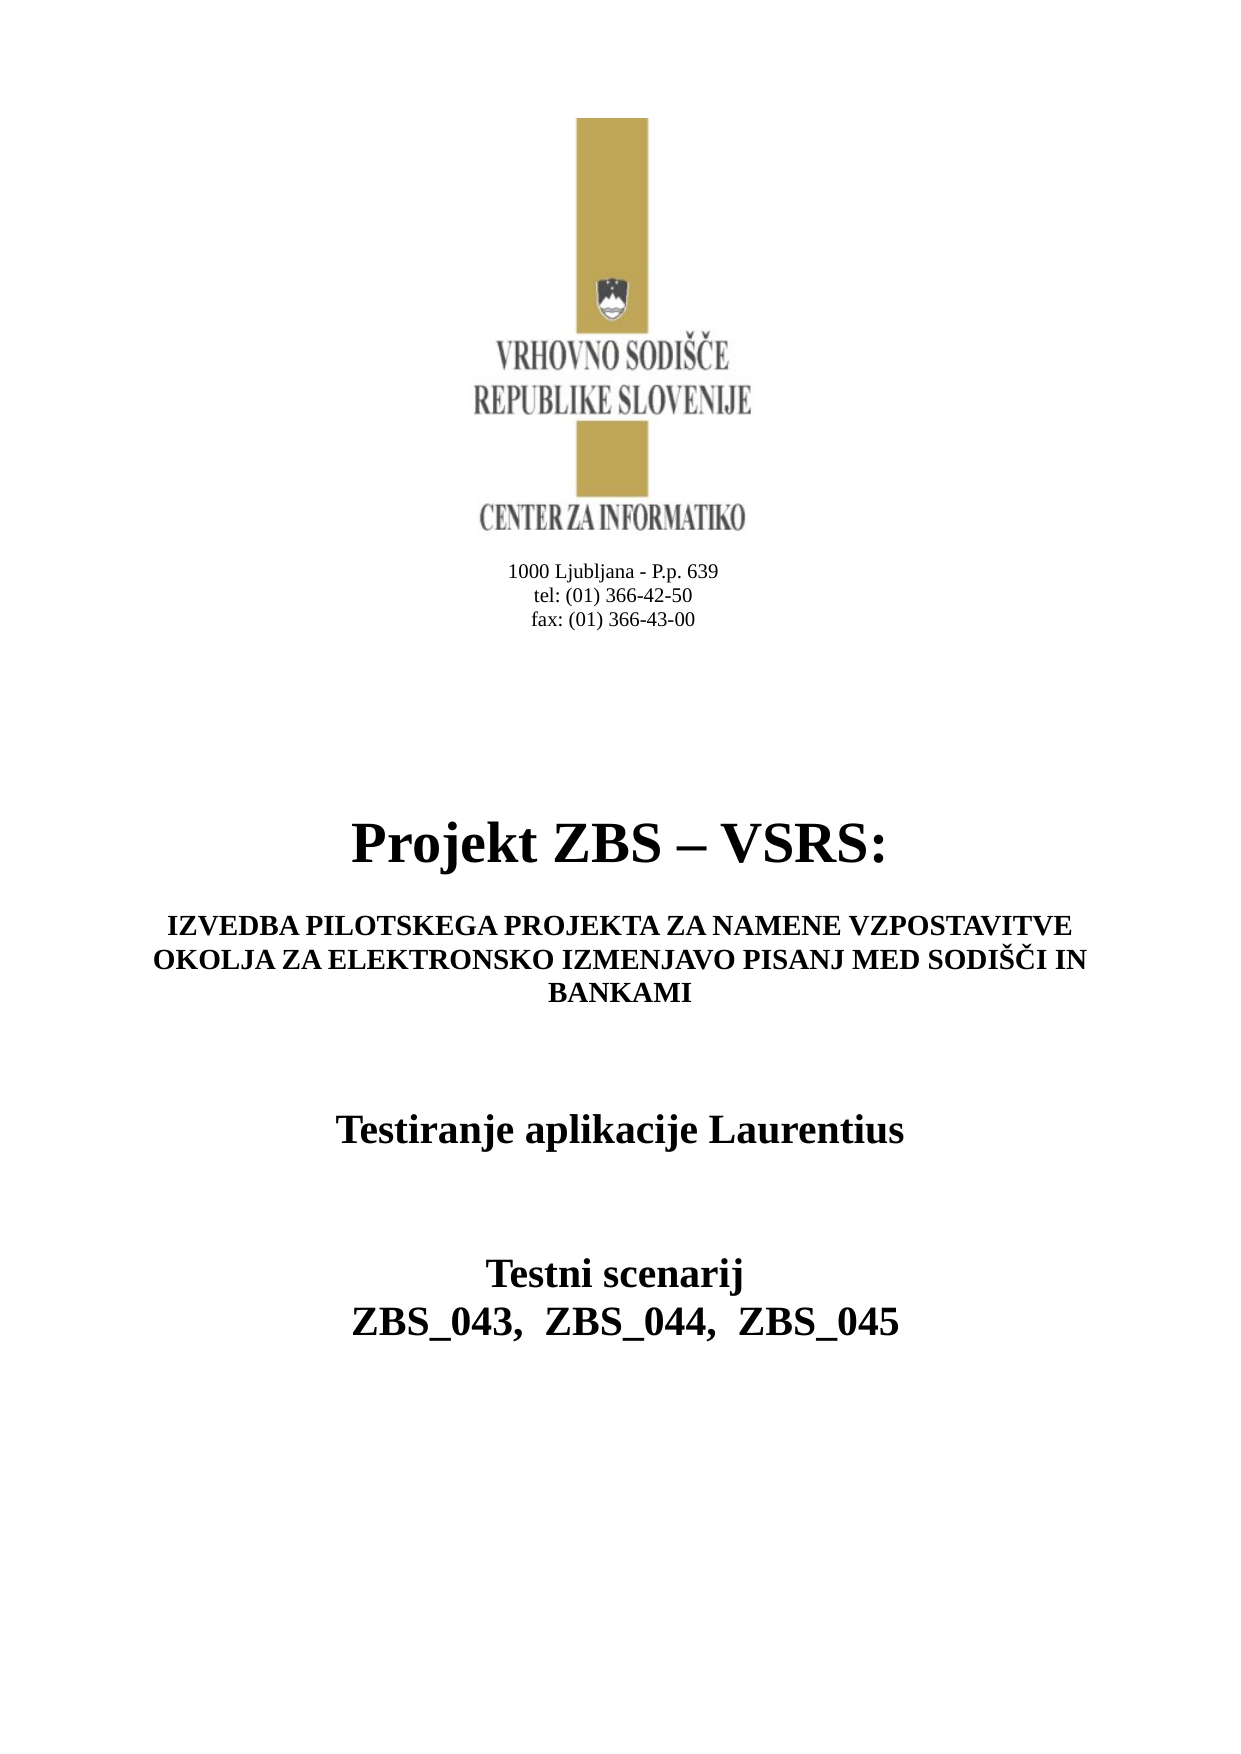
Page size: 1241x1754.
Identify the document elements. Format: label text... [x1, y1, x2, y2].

text ZBS_043, ZBS_044, ZBS_045 [118, 1296, 1122, 1344]
text IZVEDBA PILOTSKEGA PROJEKTA ZA NAMENE VZPOSTAVITVE OKOLJA ZA ELEKTRONSKO IZMENJAVO PISANJ MED SODIŠČI IN BANKAMI [118, 908, 1122, 1009]
picture [468, 118, 758, 537]
text Projekt ZBS – VSRS: [118, 808, 1122, 875]
text Testni scenarij [118, 1248, 1122, 1296]
text 1000 Ljubljana - P.p. 639 [378, 558, 847, 583]
text tel: (01) 366-42-50 [378, 583, 847, 607]
text Testiranje aplikacije Laurentius [118, 1105, 1122, 1153]
text fax: (01) 366-43-00 [378, 607, 847, 631]
